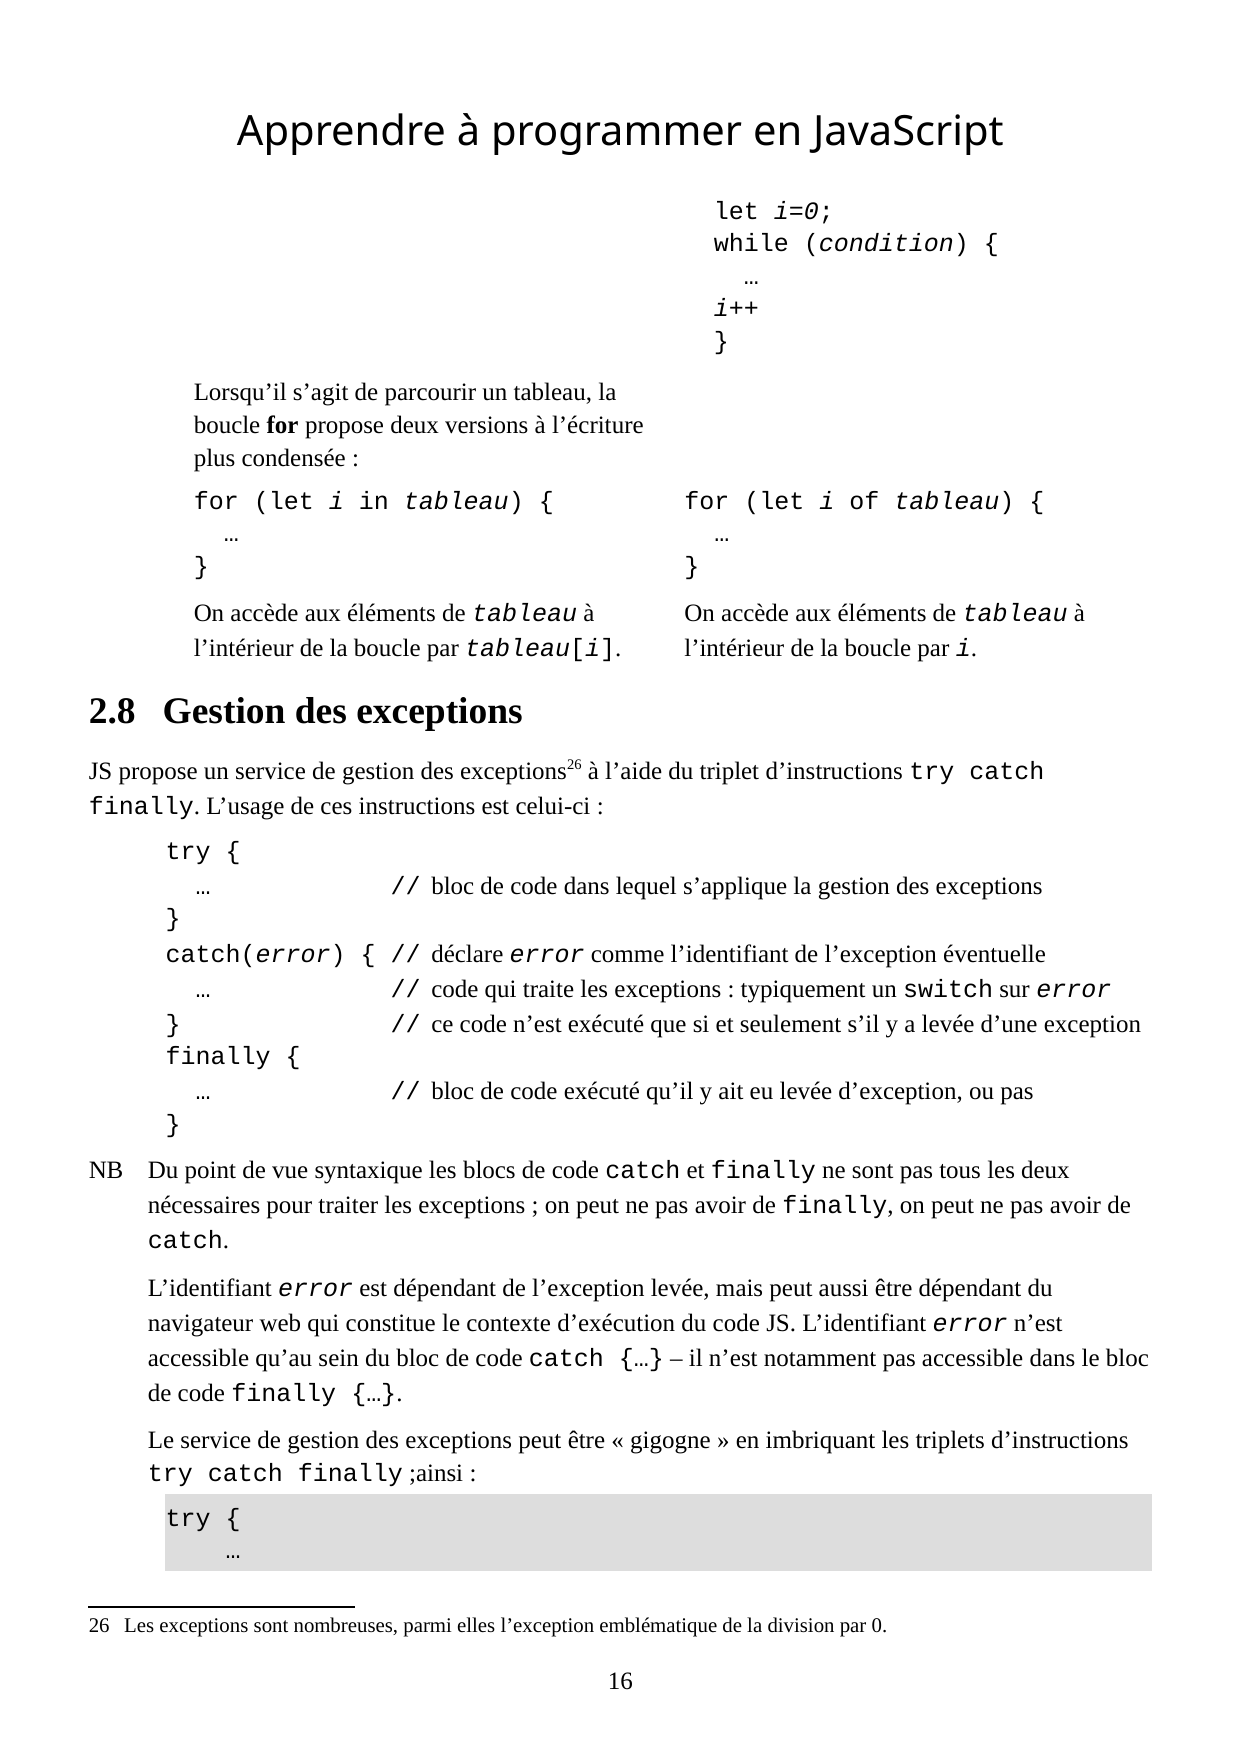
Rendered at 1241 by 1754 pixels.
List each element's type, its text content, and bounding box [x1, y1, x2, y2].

table_cell let i=0; while (condition) { … i++ } [655, 187, 1152, 477]
subtitle Gestion des exceptions [88, 689, 1152, 732]
table_header try { … [165, 1494, 637, 1571]
text Le service de gestion des exceptions peut être « gigogne » en imbriquant les triplets d’instructions try catch finally ;ainsi : [88, 1425, 1152, 1489]
table_cell for (let i of tableau) { … } [655, 477, 1152, 586]
text JS propose un service de gestion des exceptions à l’aide du triplet d’instructions try catch finally. L’usage de ces instructions est celui-ci : [88, 756, 1152, 822]
text NB Du point de vue syntaxique les blocs de code catch et finally ne sont pas tous les deux nécessaires pour traiter les exceptions ; on peut ne pas avoir de finally, on peut ne pas avoir de catch. [88, 1155, 1152, 1256]
table_cell for (let i in tableau) { … } [164, 477, 655, 586]
table_cell Lorsqu’il s’agit de parcourir un tableau, la boucle for propose deux versions à l’écriture plus condensée : [164, 187, 655, 477]
text try { … // bloc de code dans lequel s’applique la gestion des exceptions } catch(error) { // déclare error comme l’identifiant de l’exception éventuelle … // code qui traite les exceptions : typiquement un switch sur error } // ce code n’est exécuté que si et seulement s’il y a levée d’une exception finally { … // bloc de code exécuté qu’il y ait eu levée d’exception, ou pas } [165, 838, 1152, 1139]
table_cell On accède aux éléments de tableau à l’intérieur de la boucle par i. [655, 586, 1152, 668]
table_header [637, 1494, 1152, 1571]
text L’identifiant error est dépendant de l’exception levée, mais peut aussi être dépendant du navigateur web qui constitue le contexte d’exécution du code JS. L’identifiant error n’est accessible qu’au sein du bloc de code catch {…} – il n’est notamment pas accessible dans le bloc de code finally {…}. [88, 1273, 1152, 1409]
table_cell On accède aux éléments de tableau à l’intérieur de la boucle par tableau[i]. [164, 586, 655, 668]
text Les exceptions sont nombreuses, parmi elles l’exception emblématique de la division par 0. [88, 1613, 1152, 1637]
